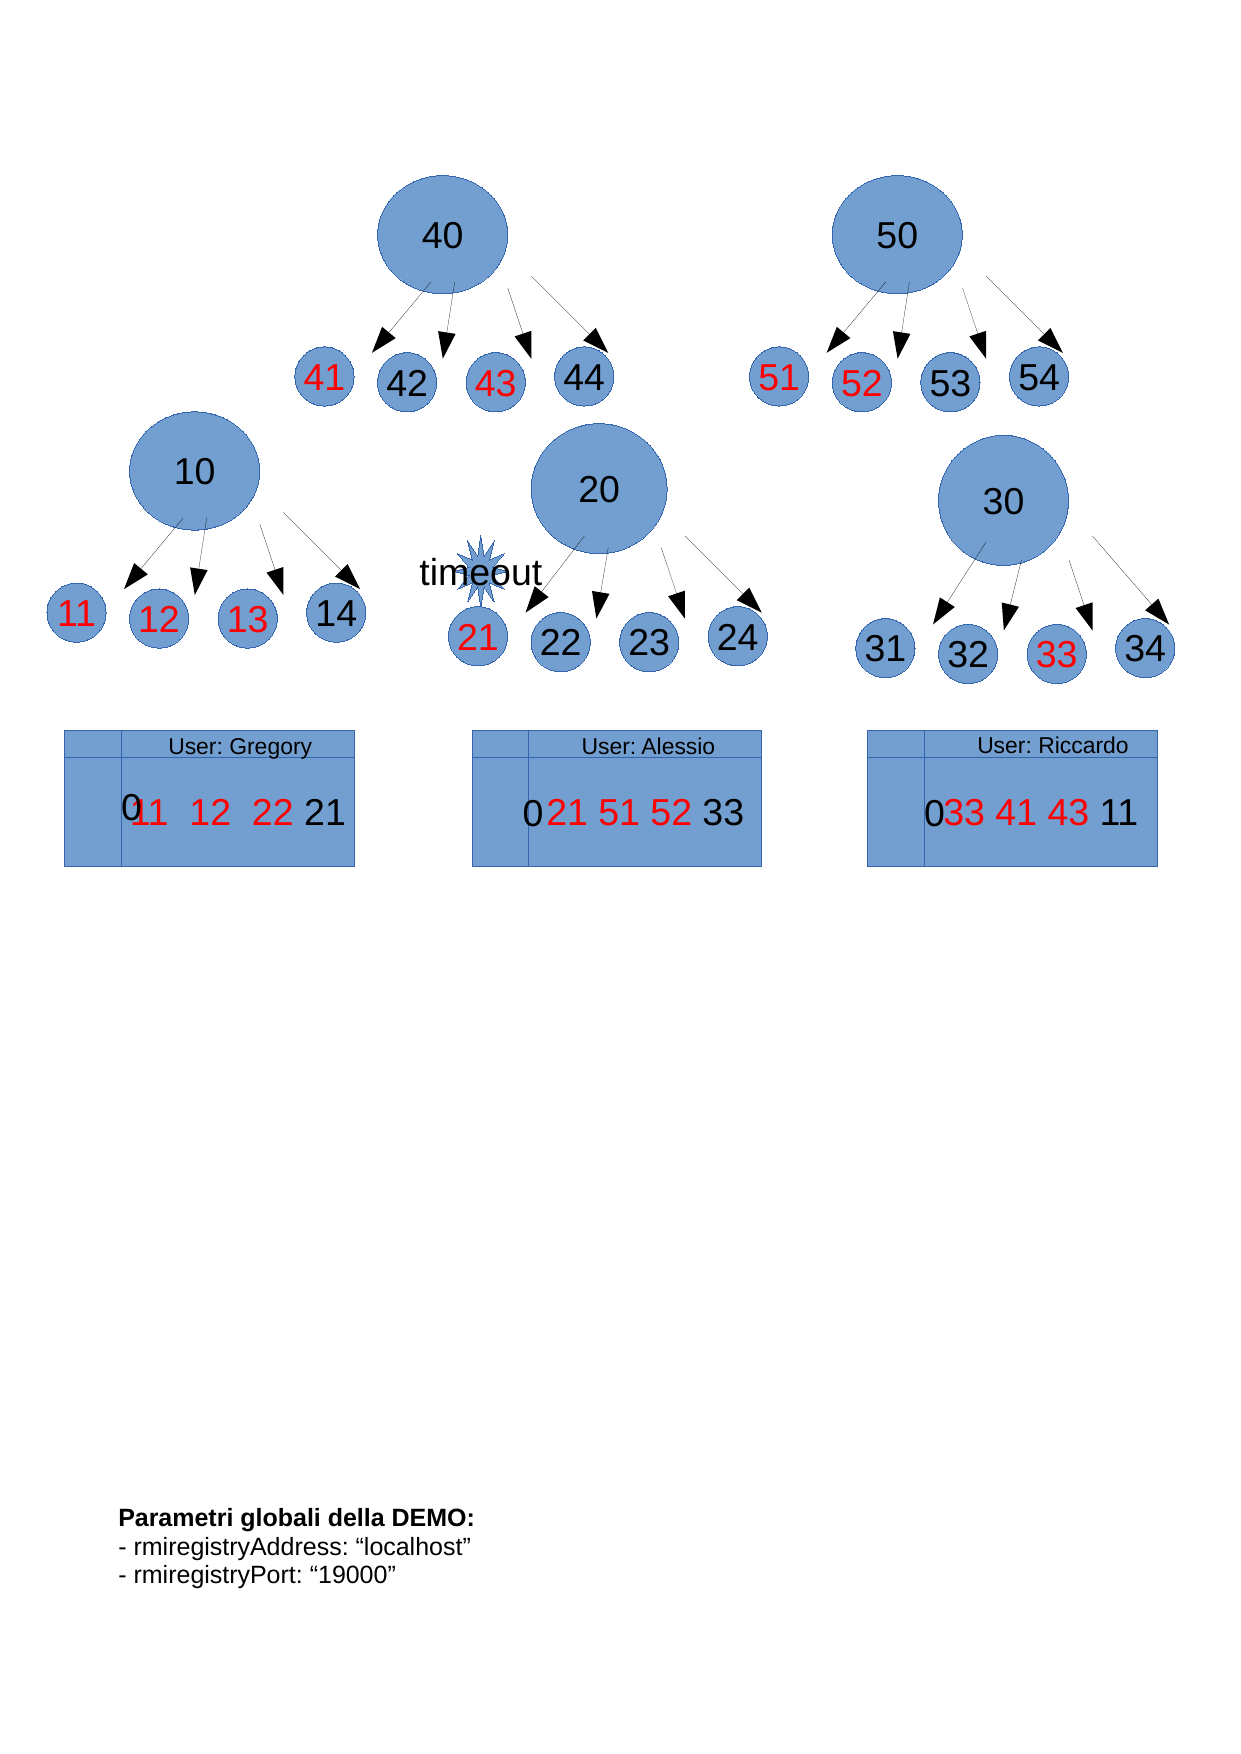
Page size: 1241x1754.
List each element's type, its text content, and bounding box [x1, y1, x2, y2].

text - rmiregistryPort: “19000” [118, 1560, 1122, 1589]
text - rmiregistryAddress: “localhost” [118, 1531, 1122, 1560]
text Parametri globali della DEMO: [118, 1503, 1122, 1531]
